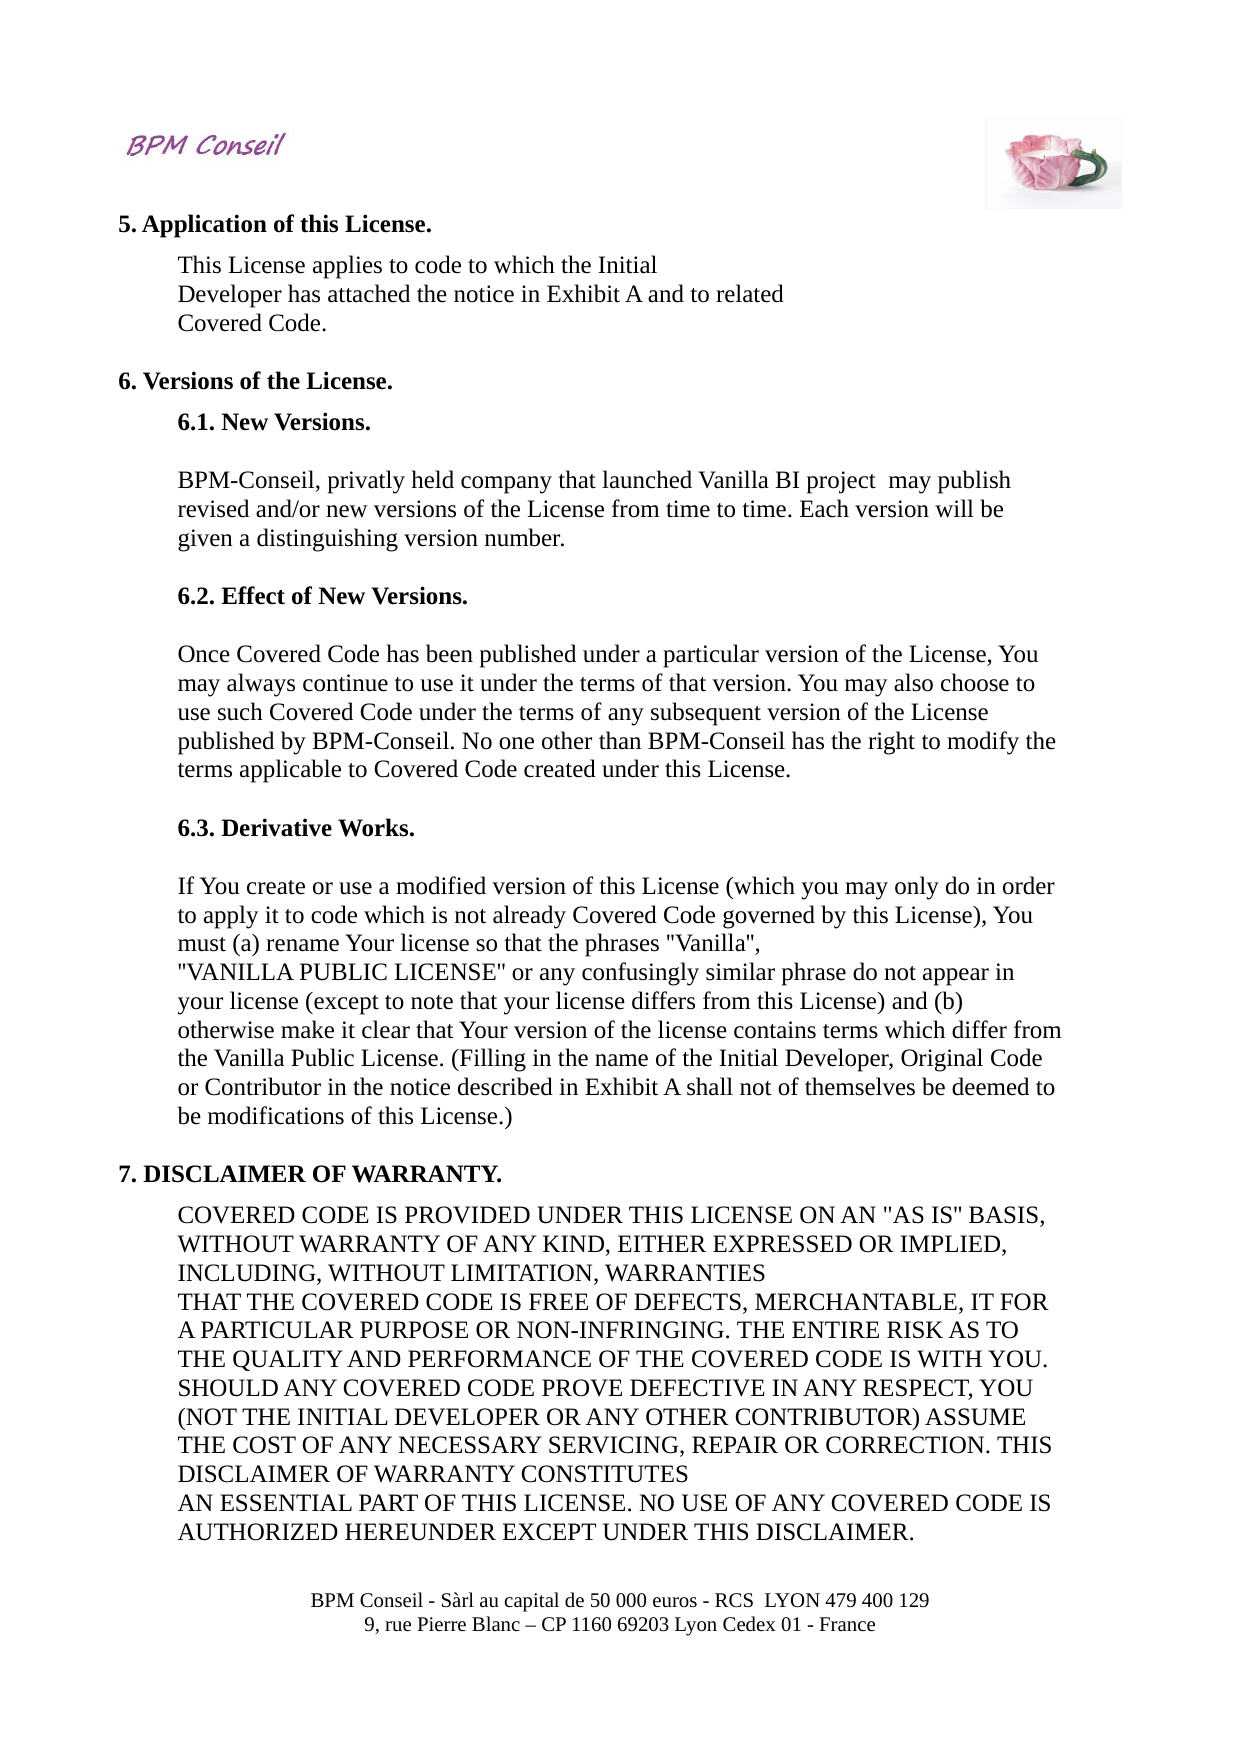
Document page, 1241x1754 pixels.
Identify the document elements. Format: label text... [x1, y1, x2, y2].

text BPM-Conseil, privatly held company that launched Vanilla BI project may publish revised and/or new versions of the License from time to time. Each version will be given a distinguishing version number. [177, 466, 1063, 552]
text Once Covered Code has been published under a particular version of the License, You may always continue to use it under the terms of that version. You may also choose to use such Covered Code under the terms of any subsequent version of the License published by BPM-Conseil. No one other than BPM-Conseil has the right to modify the terms applicable to Covered Code created under this License. [177, 639, 1063, 783]
text COVERED CODE IS PROVIDED UNDER THIS LICENSE ON AN "AS IS'' BASIS, WITHOUT WARRANTY OF ANY KIND, EITHER EXPRESSED OR IMPLIED, INCLUDING, WITHOUT LIMITATION, WARRANTIES THAT THE COVERED CODE IS FREE OF DEFECTS, MERCHANTABLE, IT FOR A PARTICULAR PURPOSE OR NON-INFRINGING. THE ENTIRE RISK AS TO THE QUALITY AND PERFORMANCE OF THE COVERED CODE IS WITH YOU. SHOULD ANY COVERED CODE PROVE DEFECTIVE IN ANY RESPECT, YOU (NOT THE INITIAL DEVELOPER OR ANY OTHER CONTRIBUTOR) ASSUME THE COST OF ANY NECESSARY SERVICING, REPAIR OR CORRECTION. THIS DISCLAIMER OF WARRANTY CONSTITUTES AN ESSENTIAL PART OF THIS LICENSE. NO USE OF ANY COVERED CODE IS AUTHORIZED HEREUNDER EXCEPT UNDER THIS DISCLAIMER. [177, 1200, 1063, 1545]
text 6. Versions of the License. [118, 366, 1122, 395]
text 6.2. Effect of New Versions. [177, 581, 1063, 610]
text If You create or use a modified version of this License (which you may only do in order to apply it to code which is not already Covered Code governed by this License), You must (a) rename Your license so that the phrases ''Vanilla'', ''VANILLA PUBLIC LICENSE'' or any confusingly similar phrase do not appear in your license (except to note that your license differs from this License) and (b) otherwise make it clear that Your version of the license contains terms which differ from the Vanilla Public License. (Filling in the name of the Initial Developer, Original Code or Contributor in the notice described in Exhibit A shall not of themselves be deemed to be modifications of this License.) [177, 871, 1063, 1130]
text 6.3. Derivative Works. [177, 813, 1063, 841]
picture [985, 118, 1122, 209]
text 7. DISCLAIMER OF WARRANTY. [118, 1159, 1122, 1188]
text This License applies to code to which the Initial Developer has attached the notice in Exhibit A and to related Covered Code. [177, 250, 1063, 337]
text 5. Application of this License. [118, 176, 1122, 238]
text 6.1. New Versions. [177, 407, 1063, 436]
picture [118, 118, 309, 172]
